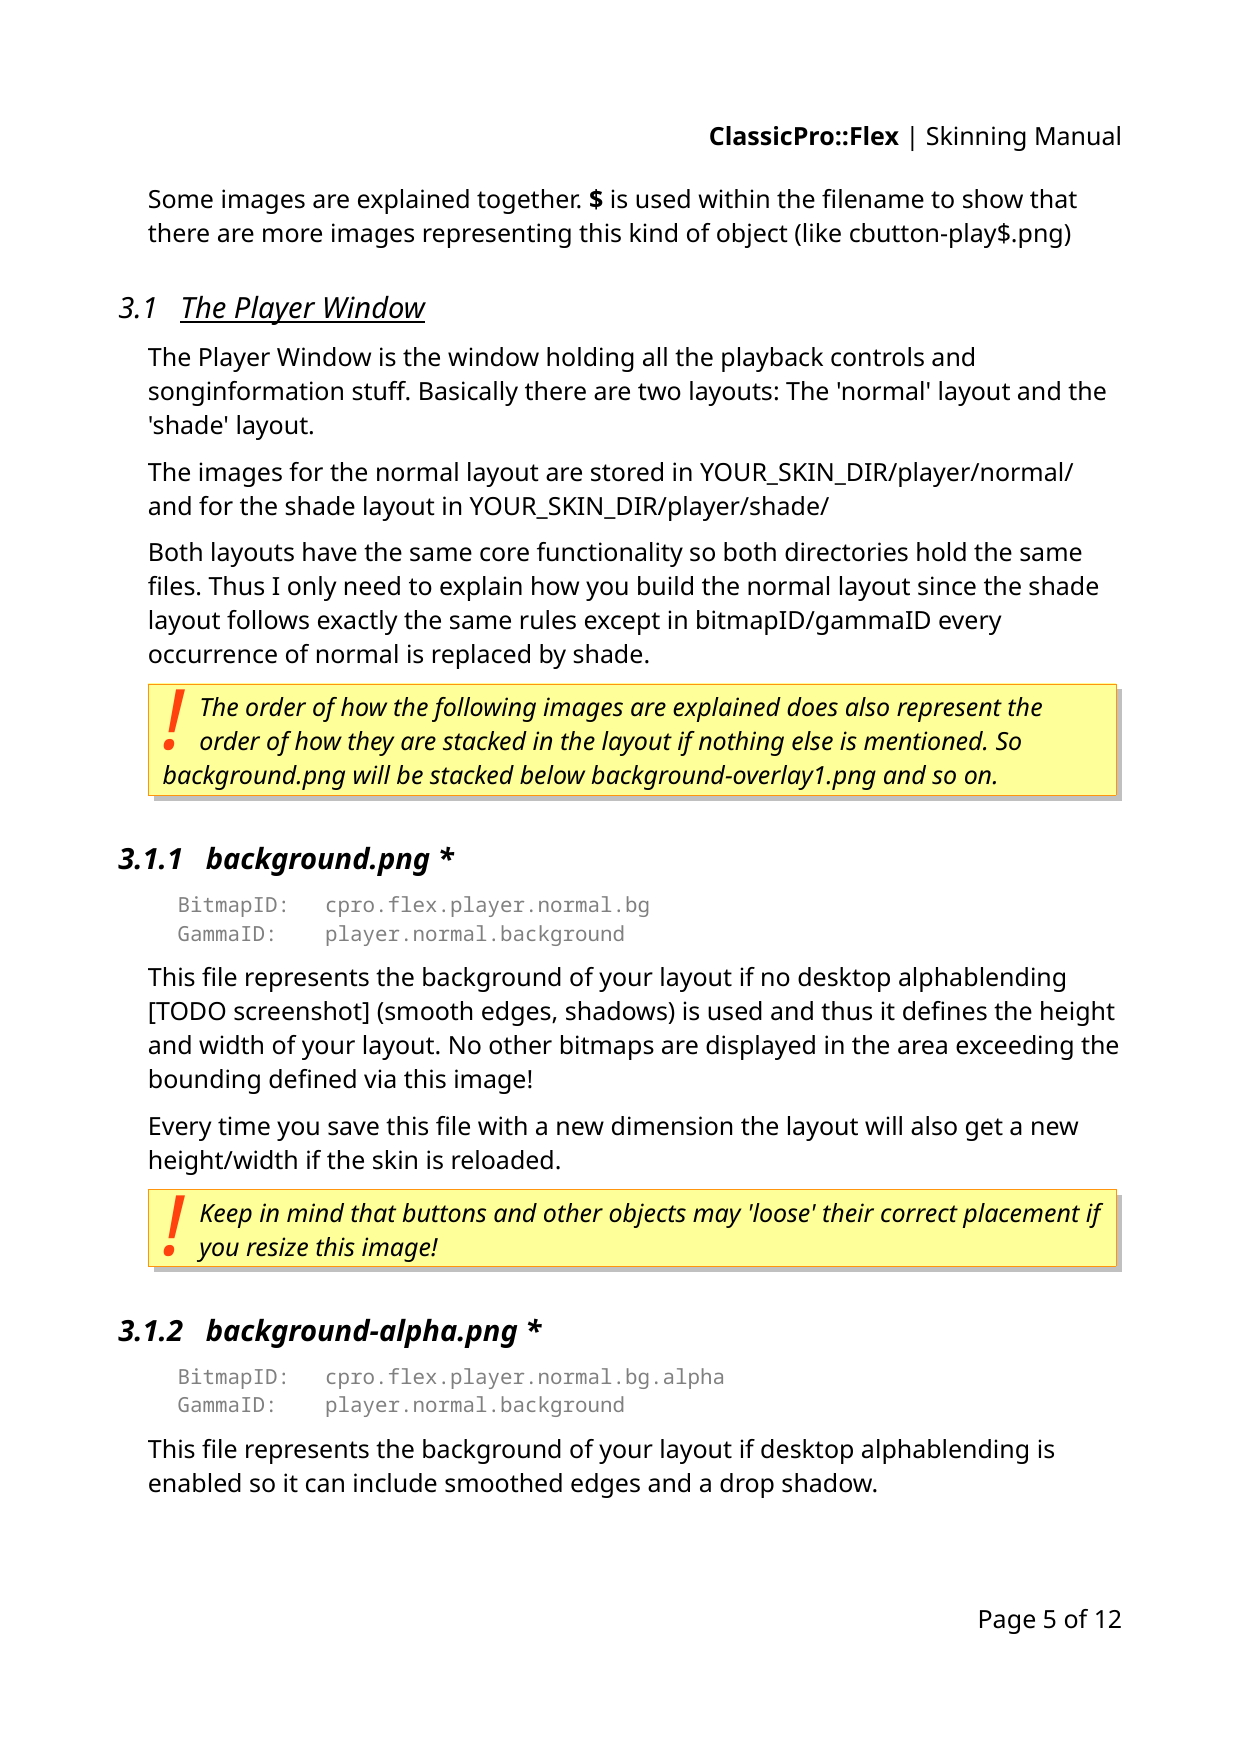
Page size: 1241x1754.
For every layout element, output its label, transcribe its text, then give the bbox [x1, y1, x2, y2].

text BitmapID: cpro.flex.player.normal.bg.alpha GammaID: player.normal.background [177, 1362, 1122, 1419]
text The Player Window is the window holding all the playback controls and songinformation stuff. Basically there are two layouts: The 'normal' layout and the 'shade' layout. [148, 339, 1122, 442]
text Every time you save this file with a new dimension the layout will also get a new height/width if the skin is reloaded. [148, 1108, 1122, 1177]
subtitle background-alpha.png * [118, 1310, 1122, 1349]
text !The order of how the following images are explained does also represent the order of how they are stacked in the layout if nothing else is mentioned. So background.png will be stacked below background-overlay1.png and so on. [149, 685, 1116, 795]
text The images for the normal layout are stored in YOUR_SKIN_DIR/player/normal/ and for the shade layout in YOUR_SKIN_DIR/player/shade/ [148, 454, 1122, 522]
subtitle background.png * [118, 838, 1122, 878]
text This file represents the background of your layout if no desktop alphablending [TODO screenshot] (smooth edges, shadows) is used and thus it defines the height and width of your layout. No other bitmaps are displayed in the area exceeding the bounding defined via this image! [148, 960, 1122, 1096]
text Both layouts have the same core functionality so both directories hold the same files. Thus I only need to explain how you build the normal layout since the shade layout follows exactly the same rules except in bitmapID/gammaID every occurrence of normal is replaced by shade. [148, 535, 1122, 671]
text !Keep in mind that buttons and other objects may 'loose' their correct placement if you resize this image! [149, 1190, 1116, 1266]
text BitmapID: cpro.flex.player.normal.bg GammaID: player.normal.background [177, 890, 1122, 947]
subtitle The Player Window [118, 287, 1122, 327]
text This file represents the background of your layout if desktop alphablending is enabled so it can include smoothed edges and a drop shadow. [148, 1431, 1122, 1499]
text Some images are explained together. $ is used within the filename to show that there are more images representing this kind of object (like cbutton-play$.png) [148, 182, 1122, 250]
